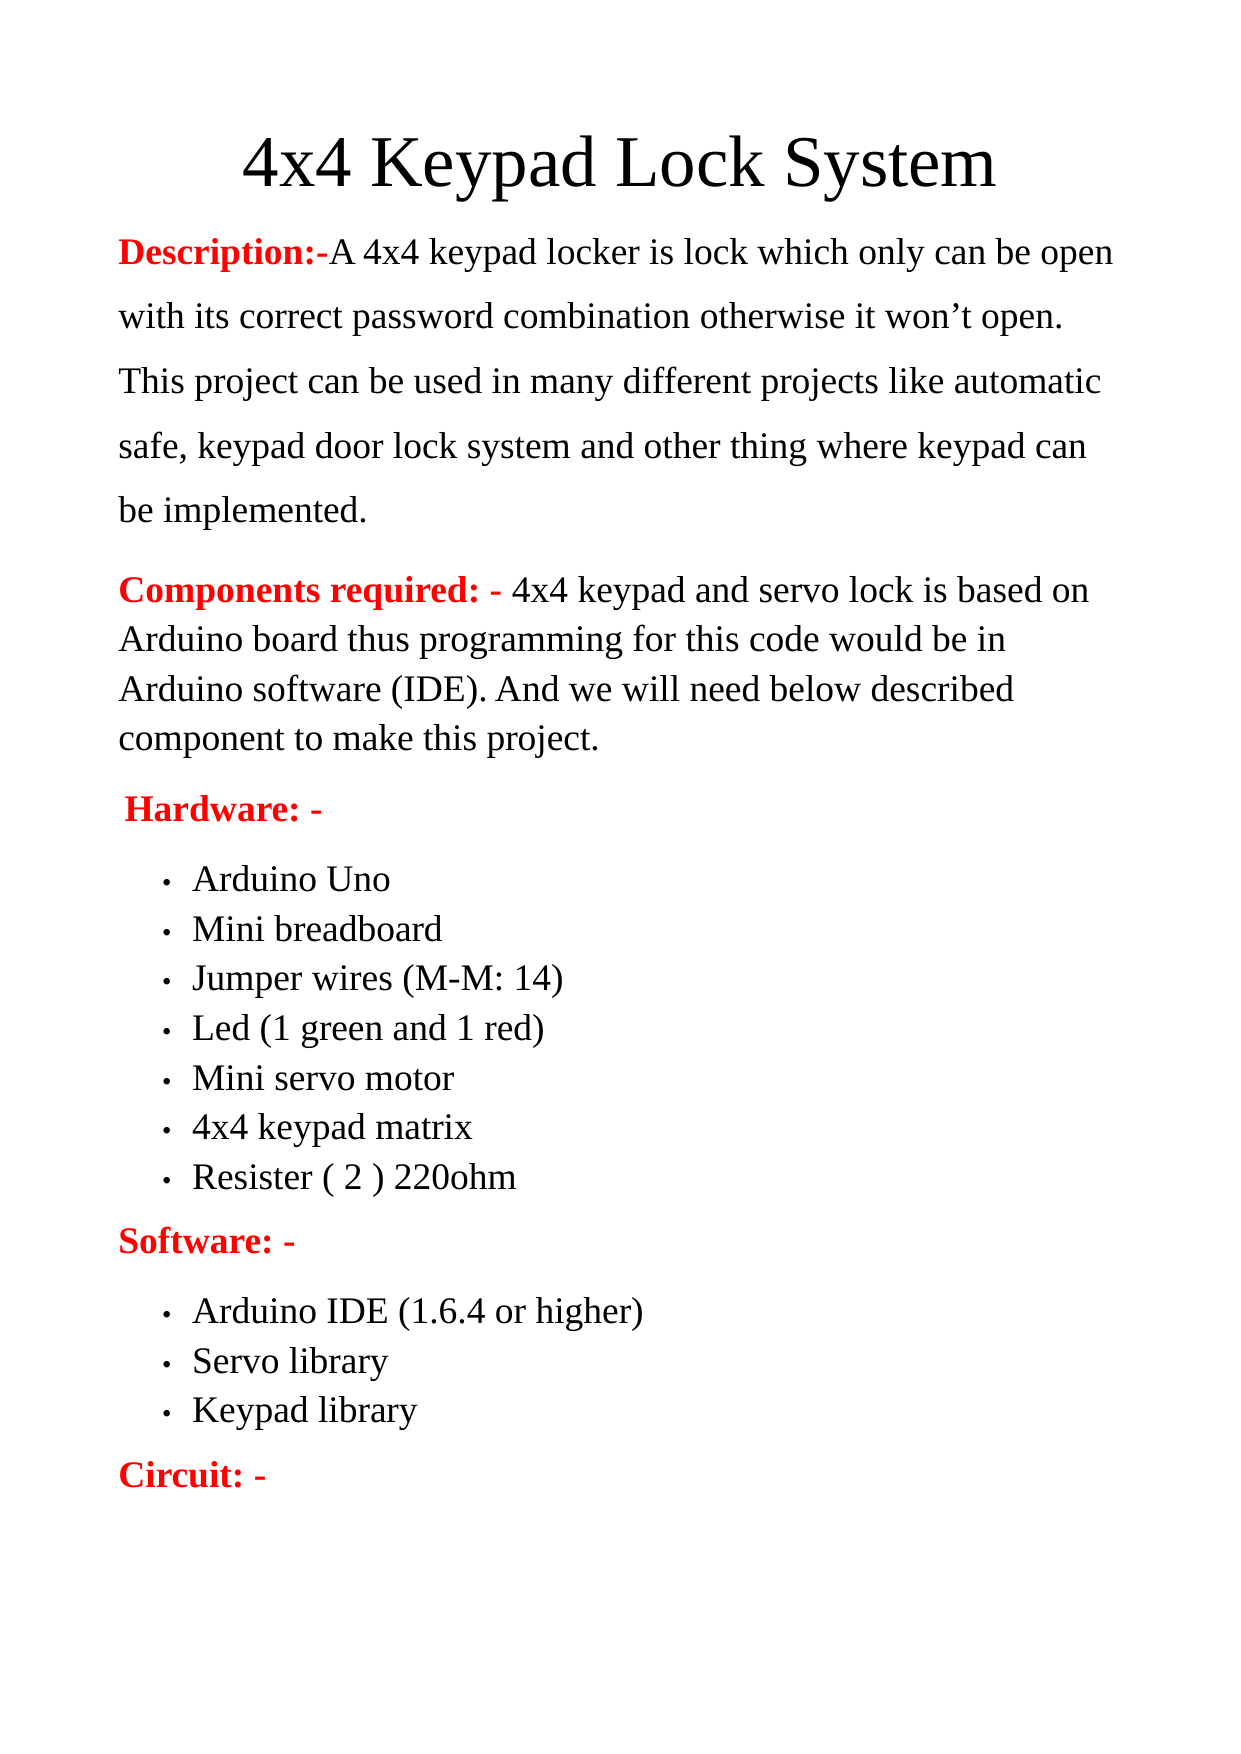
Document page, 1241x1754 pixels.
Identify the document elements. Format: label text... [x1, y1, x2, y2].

list Jumper wires (M-M: 14) [162, 956, 1122, 999]
list Mini breadboard [162, 906, 1122, 949]
list Mini servo motor [162, 1055, 1122, 1098]
list Arduino Uno [162, 857, 1122, 900]
list Led (1 green and 1 red) [162, 1005, 1122, 1048]
text Description:-A 4x4 keypad locker is lock which only can be open with its correct password combination otherwise it won’t open. This project can be used in many different projects like automatic safe, keypad door lock system and other thing where keypad can be implemented. [118, 229, 1122, 531]
text 4x4 Keypad Lock System [118, 118, 1122, 202]
list Servo library [162, 1338, 1122, 1381]
text Components required: - 4x4 keypad and servo lock is based on Arduino board thus programming for this code would be in Arduino software (IDE). And we will need below described component to make this project. [118, 567, 1122, 759]
list 4x4 keypad matrix [162, 1104, 1122, 1148]
list Resister ( 2 ) 220ohm [162, 1154, 1122, 1197]
text Circuit: - [118, 1452, 1122, 1495]
list Keypad library [162, 1388, 1122, 1431]
list Arduino IDE (1.6.4 or higher) [162, 1289, 1122, 1332]
text Hardware: - [118, 786, 1122, 829]
text Software: - [118, 1218, 1122, 1261]
